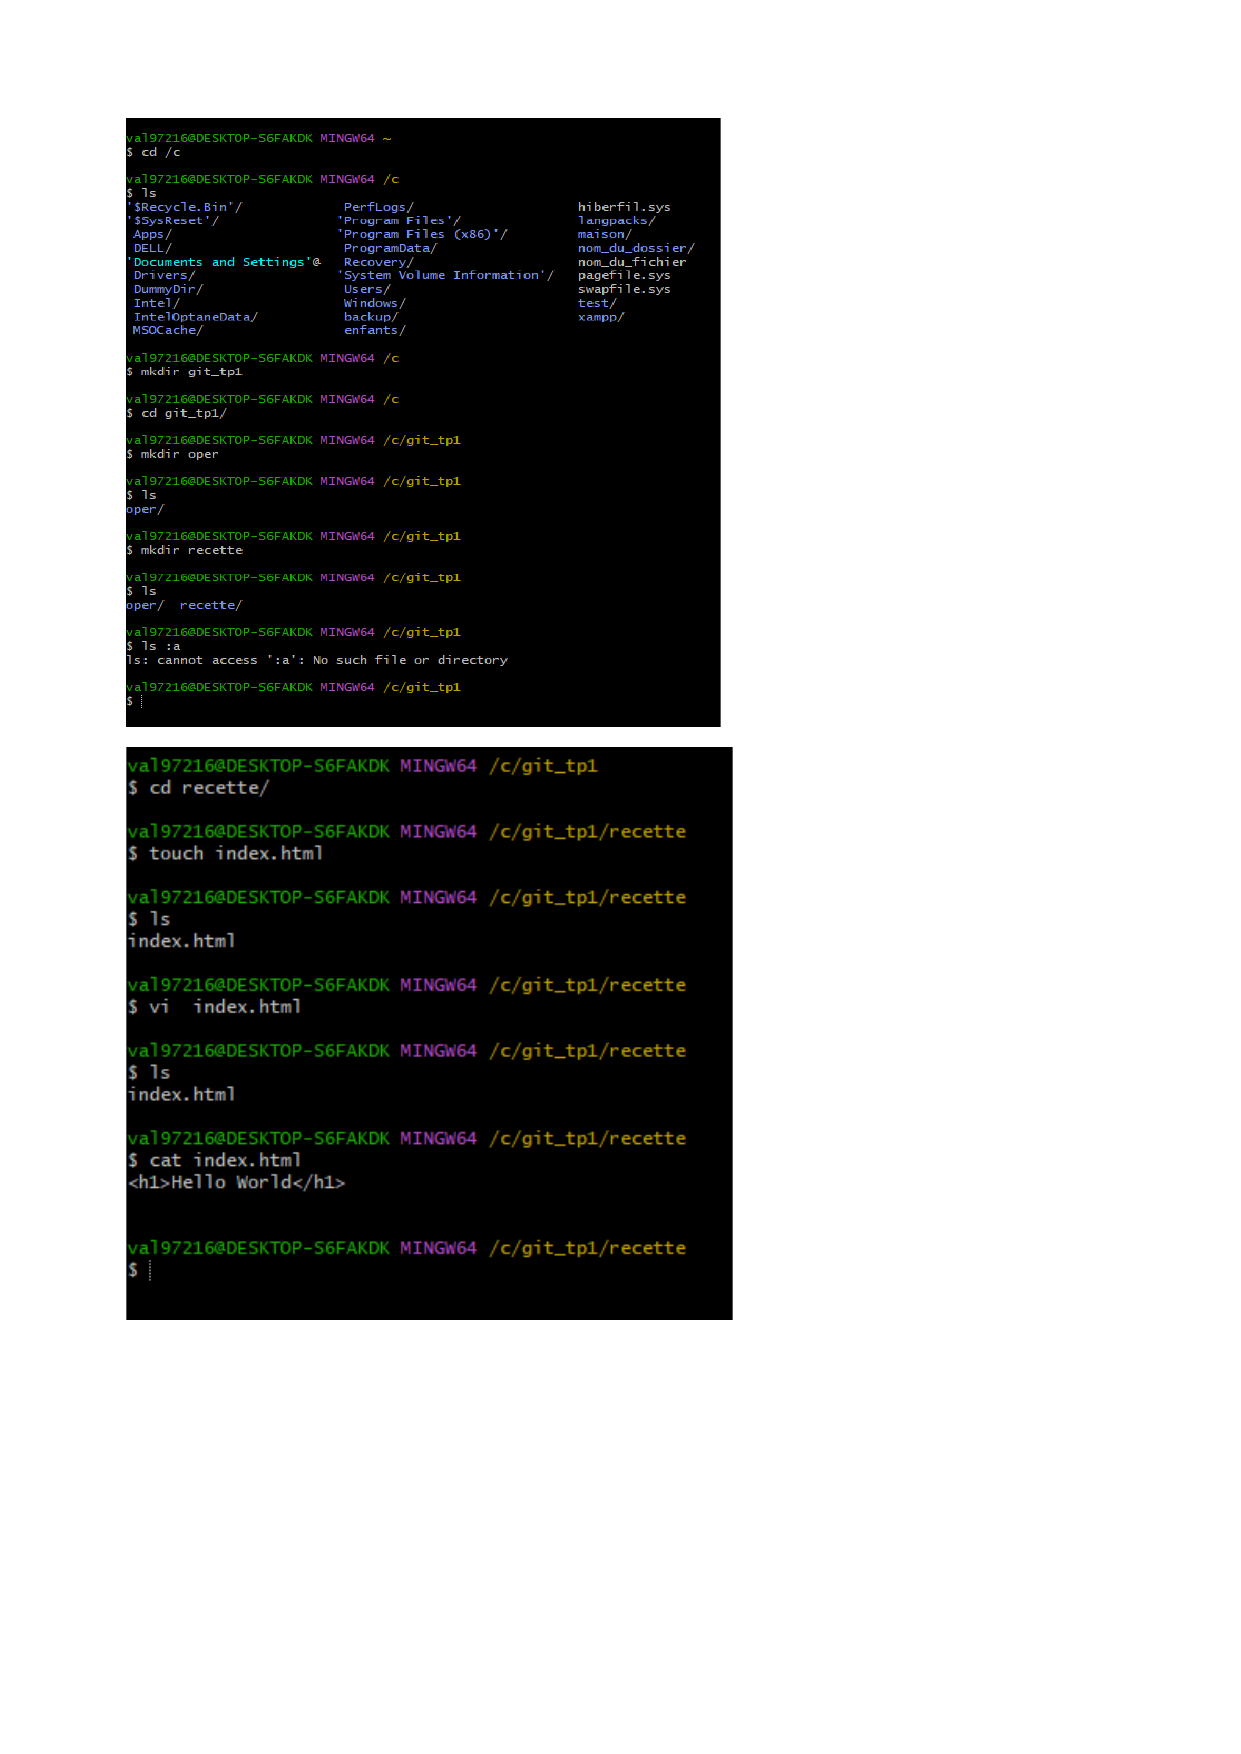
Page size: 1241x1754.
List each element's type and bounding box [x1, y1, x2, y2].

picture [126, 747, 733, 1320]
picture [126, 118, 721, 727]
